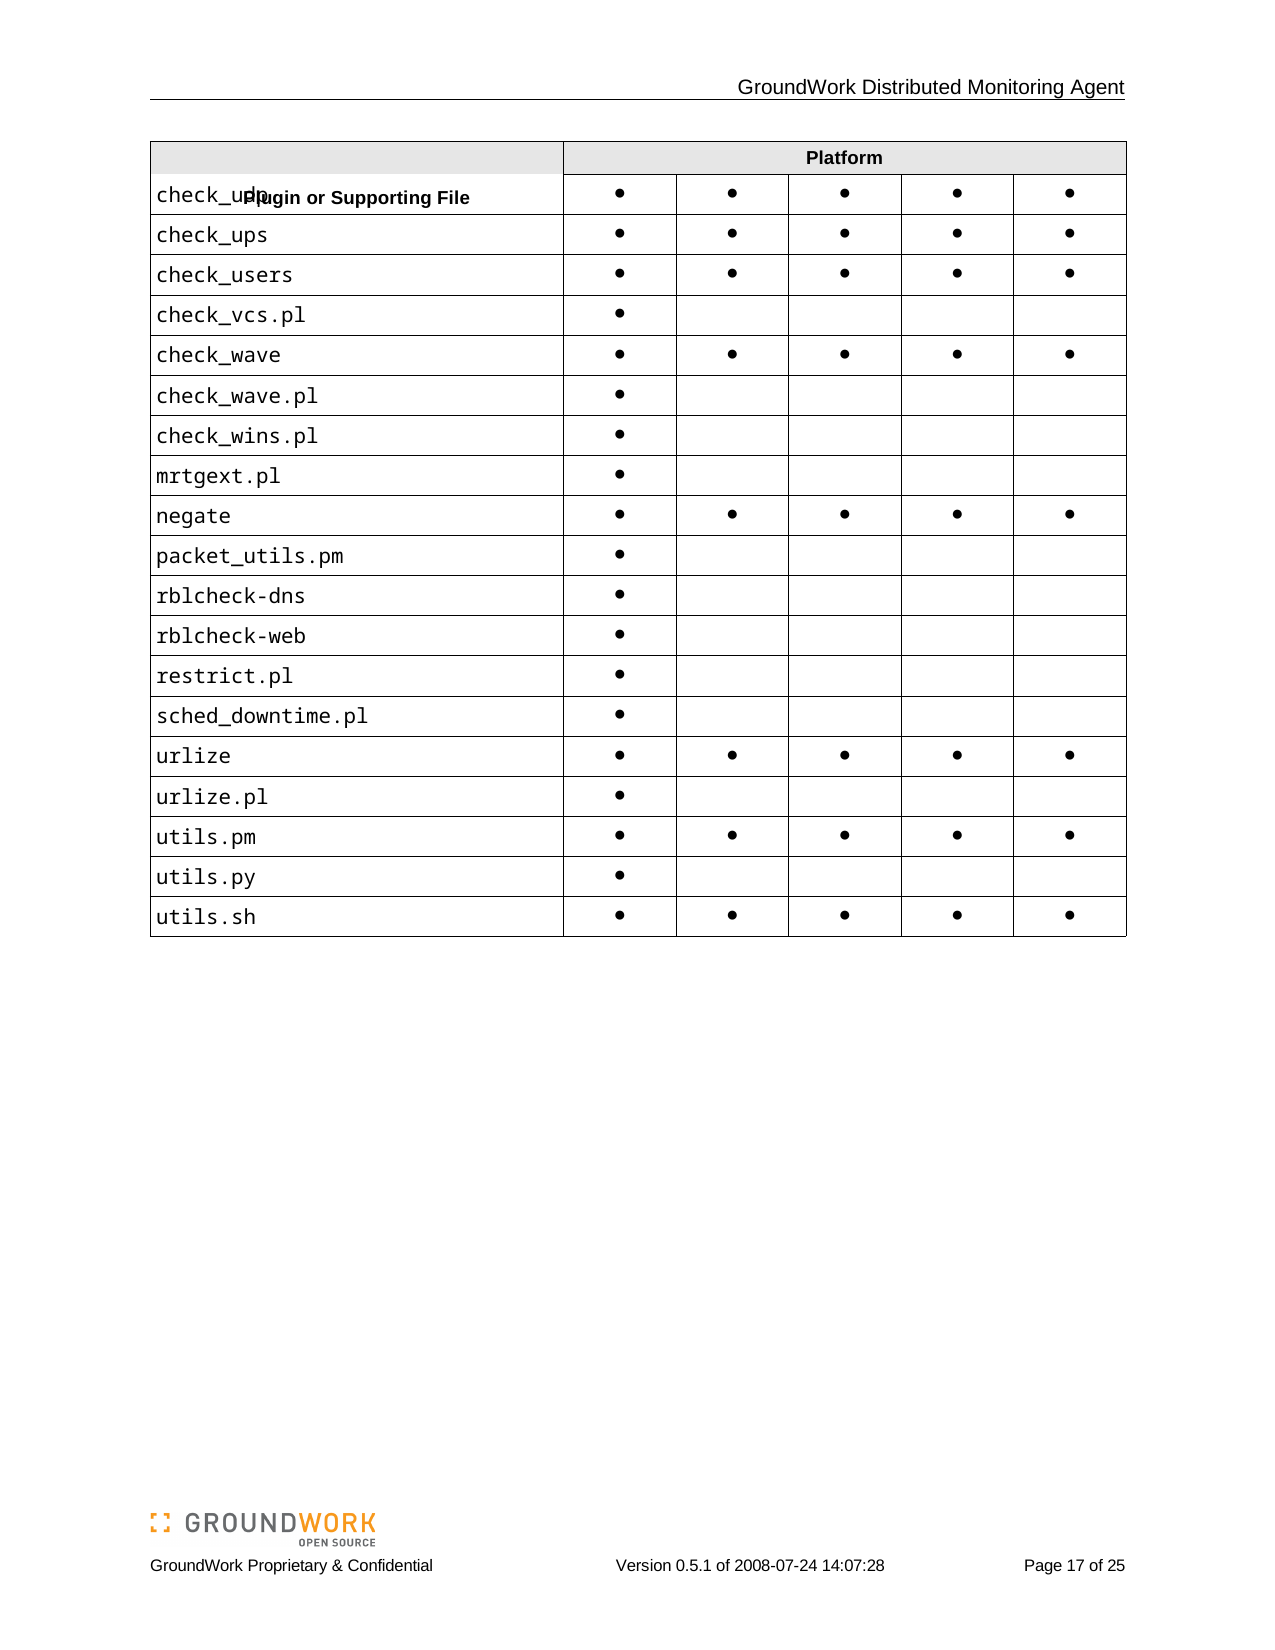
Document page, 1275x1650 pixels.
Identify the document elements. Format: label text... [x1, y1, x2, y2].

table_cell ● [1014, 737, 1126, 776]
table_cell ● [564, 215, 676, 254]
table_cell ● [564, 897, 676, 936]
table_cell ● [1014, 336, 1126, 375]
table_cell ● [789, 817, 901, 856]
table_cell rblcheck-dns [151, 576, 563, 615]
table_cell ● [789, 897, 901, 936]
table_cell urlize.pl [151, 777, 563, 816]
table_cell ● [789, 215, 901, 254]
table_cell ● [902, 175, 1013, 214]
table_cell [902, 376, 1013, 415]
table_cell [1014, 616, 1126, 655]
table_cell check_vcs.pl [151, 296, 563, 334]
table_cell sched_downtime.pl [151, 697, 563, 736]
table_cell rblcheck-web [151, 616, 563, 655]
table_cell check_ups [151, 215, 563, 254]
table_cell ● [677, 496, 788, 535]
table_cell [789, 296, 901, 334]
table_cell ● [1014, 817, 1126, 856]
table_cell ● [902, 215, 1013, 254]
table_cell [677, 857, 788, 896]
table_cell ● [564, 296, 676, 334]
table_cell [902, 576, 1013, 615]
table_header Plugin or Supporting File [151, 142, 563, 174]
table_cell ● [564, 697, 676, 736]
table_cell ● [677, 817, 788, 856]
table_cell [789, 616, 901, 655]
table_cell ● [1014, 897, 1126, 936]
table_cell ● [677, 215, 788, 254]
table_cell [789, 777, 901, 816]
picture [150, 1512, 375, 1547]
table_cell [1014, 376, 1126, 415]
table_cell restrict.pl [151, 656, 563, 696]
table_cell [902, 616, 1013, 655]
table_cell [677, 536, 788, 575]
table_cell ● [902, 897, 1013, 936]
table_cell [789, 416, 901, 455]
table_cell ● [902, 737, 1013, 776]
table_cell ● [902, 336, 1013, 375]
table_cell [1014, 536, 1126, 575]
table_cell ● [564, 496, 676, 535]
table_cell [677, 296, 788, 334]
table_cell ● [789, 737, 901, 776]
table_header Platform [564, 142, 1126, 174]
table_cell [789, 857, 901, 896]
table_cell ● [789, 255, 901, 294]
table_cell ● [564, 616, 676, 655]
table_cell ● [564, 376, 676, 415]
table_cell ● [564, 175, 676, 214]
table_cell mrtgext.pl [151, 456, 563, 495]
table_cell ● [564, 416, 676, 455]
table_cell ● [677, 897, 788, 936]
table_cell [677, 456, 788, 495]
table_cell [1014, 296, 1126, 334]
table_cell [677, 576, 788, 615]
table_cell [1014, 857, 1126, 896]
table_cell [677, 656, 788, 696]
table_cell [677, 376, 788, 415]
table_cell utils.pm [151, 817, 563, 856]
table_cell ● [564, 576, 676, 615]
table_cell [677, 616, 788, 655]
table_cell [902, 536, 1013, 575]
table_cell check_udp [151, 174, 563, 214]
table_cell [1014, 456, 1126, 495]
table_cell ● [789, 496, 901, 535]
table_cell ● [902, 817, 1013, 856]
table_cell [789, 456, 901, 495]
table_cell check_wave [151, 336, 563, 375]
table_cell [902, 777, 1013, 816]
table_cell [1014, 777, 1126, 816]
table_cell check_wave.pl [151, 376, 563, 415]
table_cell ● [564, 456, 676, 495]
table_cell [902, 697, 1013, 736]
table_cell ● [677, 336, 788, 375]
table_cell [1014, 656, 1126, 696]
table_cell ● [789, 175, 901, 214]
table_cell [677, 697, 788, 736]
table_cell ● [564, 656, 676, 696]
table_cell [789, 376, 901, 415]
table_cell ● [564, 737, 676, 776]
table_cell ● [564, 536, 676, 575]
table_cell ● [677, 175, 788, 214]
table_cell ● [902, 255, 1013, 294]
table_cell urlize [151, 737, 563, 776]
table_cell [902, 296, 1013, 334]
table_cell [902, 416, 1013, 455]
table_cell [902, 857, 1013, 896]
table_cell ● [564, 857, 676, 896]
table_cell [1014, 576, 1126, 615]
table_cell negate [151, 496, 563, 535]
table_cell check_users [151, 255, 563, 294]
table_cell [789, 656, 901, 696]
table_cell ● [1014, 255, 1126, 294]
table_cell ● [564, 336, 676, 375]
table_cell ● [902, 496, 1013, 535]
table_cell ● [1014, 215, 1126, 254]
table_cell utils.py [151, 857, 563, 896]
table_cell [902, 456, 1013, 495]
table_cell ● [677, 737, 788, 776]
table_cell ● [564, 255, 676, 294]
table_cell ● [1014, 496, 1126, 535]
table_cell packet_utils.pm [151, 536, 563, 575]
table_cell [789, 536, 901, 575]
table_cell ● [564, 777, 676, 816]
table_cell utils.sh [151, 897, 563, 936]
table_cell ● [1014, 175, 1126, 214]
table_cell ● [677, 255, 788, 294]
table_cell [677, 777, 788, 816]
table_cell [789, 697, 901, 736]
table_cell [677, 416, 788, 455]
table_cell [1014, 697, 1126, 736]
table_cell [789, 576, 901, 615]
table_cell [902, 656, 1013, 696]
table_cell [1014, 416, 1126, 455]
table_cell ● [564, 817, 676, 856]
table_cell check_wins.pl [151, 416, 563, 455]
table_cell ● [789, 336, 901, 375]
